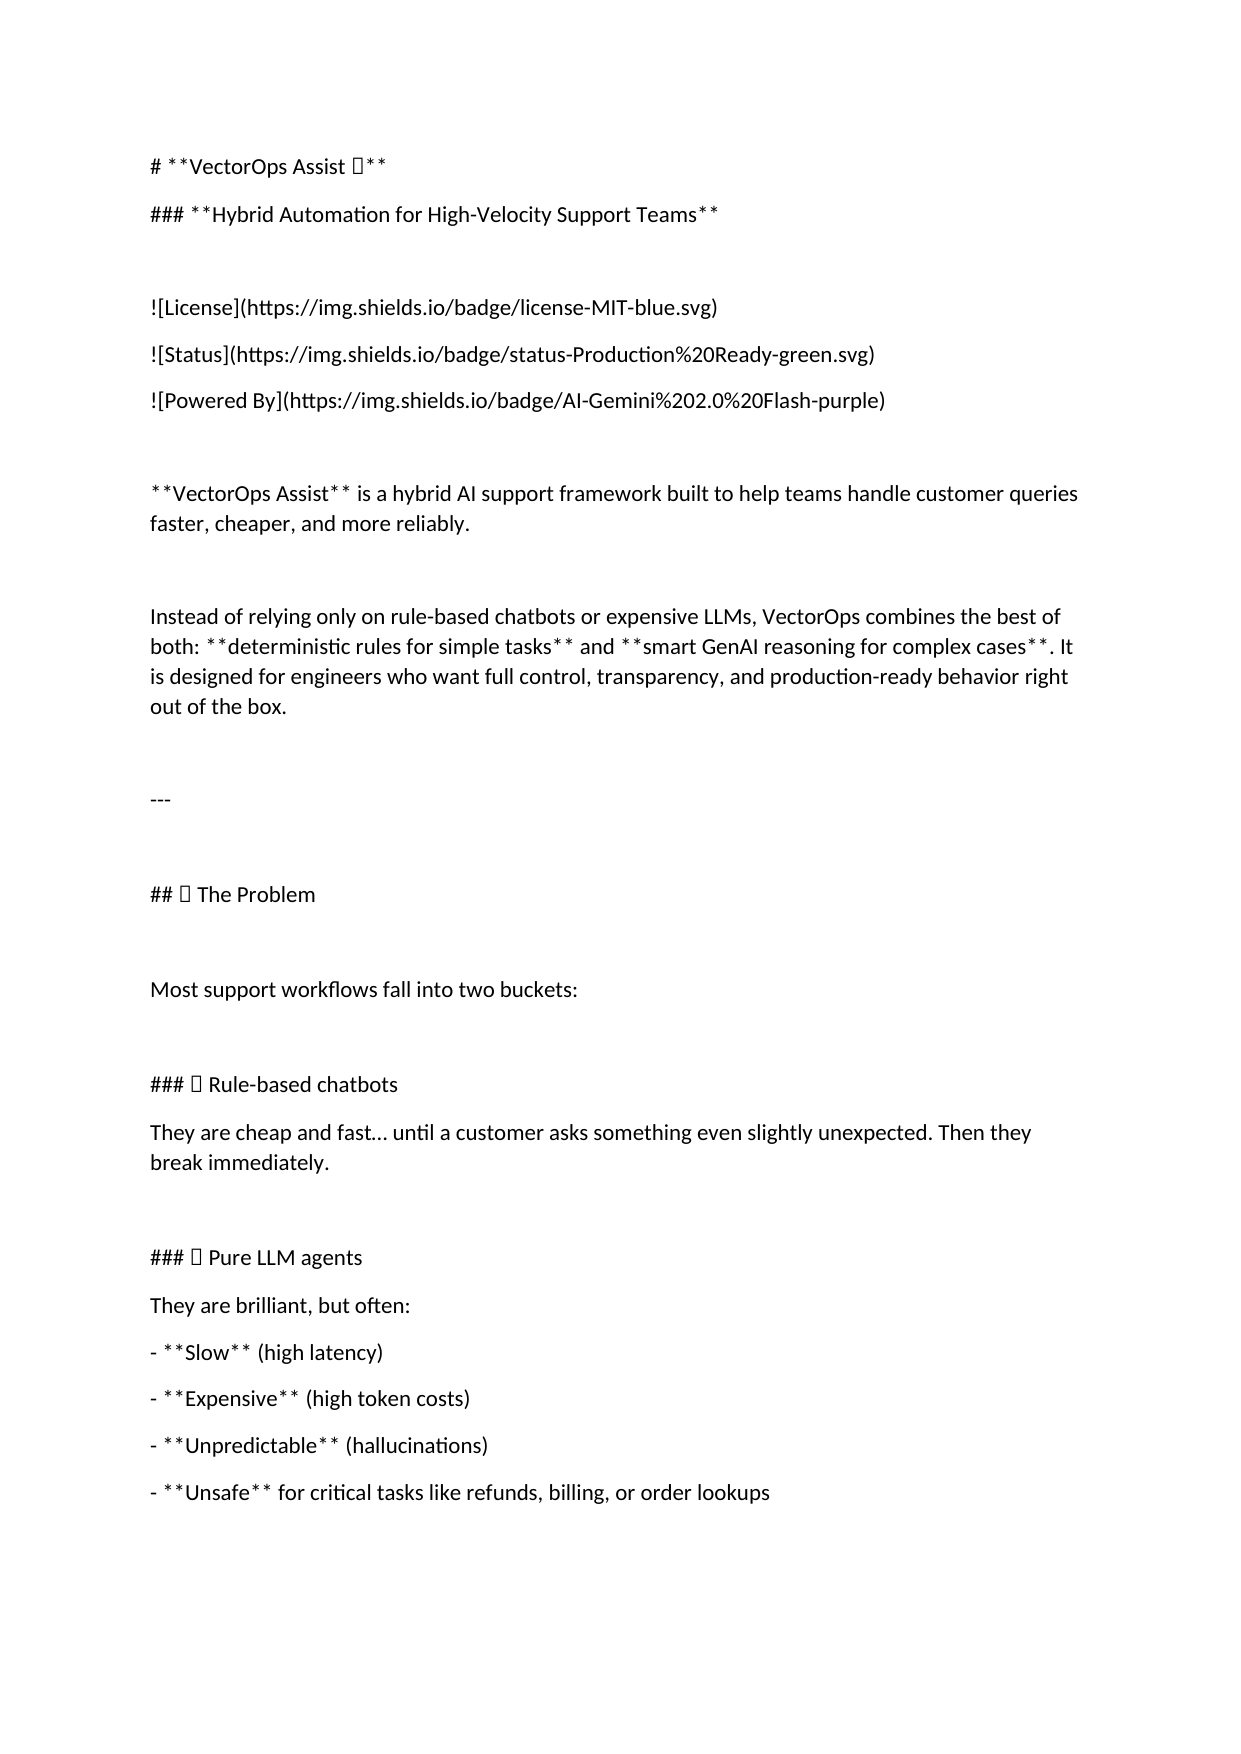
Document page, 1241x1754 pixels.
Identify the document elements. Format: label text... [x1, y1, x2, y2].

text # **VectorOps Assist 🚀** [150, 150, 1090, 181]
text ### **Hybrid Automation for High-Velocity Support Teams** [150, 200, 1090, 228]
text - **Expensive** (high token costs) [150, 1384, 1090, 1413]
text ![License](https://img.shields.io/badge/license-MIT-blue.svg) [150, 293, 1090, 321]
text - **Unpredictable** (hallucinations) [150, 1431, 1090, 1459]
text They are brilliant, but often: [150, 1291, 1090, 1319]
text They are cheap and fast… until a customer asks something even slightly unexpected. Then they break immediately. [150, 1118, 1090, 1176]
text Most support workflows fall into two buckets: [150, 975, 1090, 1003]
text - **Unsafe** for critical tasks like refunds, billing, or order lookups [150, 1478, 1090, 1506]
text **VectorOps Assist** is a hybrid AI support framework built to help teams handle customer queries faster, cheaper, and more reliably. [150, 479, 1090, 537]
text ![Powered By](https://img.shields.io/badge/AI-Gemini%202.0%20Flash-purple) [150, 386, 1090, 414]
text ### ❌ Pure LLM agents [150, 1241, 1090, 1273]
text ![Status](https://img.shields.io/badge/status-Production%20Ready-green.svg) [150, 340, 1090, 368]
text ## 🔥 The Problem [150, 878, 1090, 910]
text - **Slow** (high latency) [150, 1338, 1090, 1366]
text --- [150, 785, 1090, 813]
text Instead of relying only on rule-based chatbots or expensive LLMs, VectorOps combines the best of both: **deterministic rules for simple tasks** and **smart GenAI reasoning for complex cases**. It is designed for engineers who want full control, transparency, and production-ready behavior right out of the box. [150, 602, 1090, 720]
text ### ❌ Rule-based chatbots [150, 1068, 1090, 1099]
